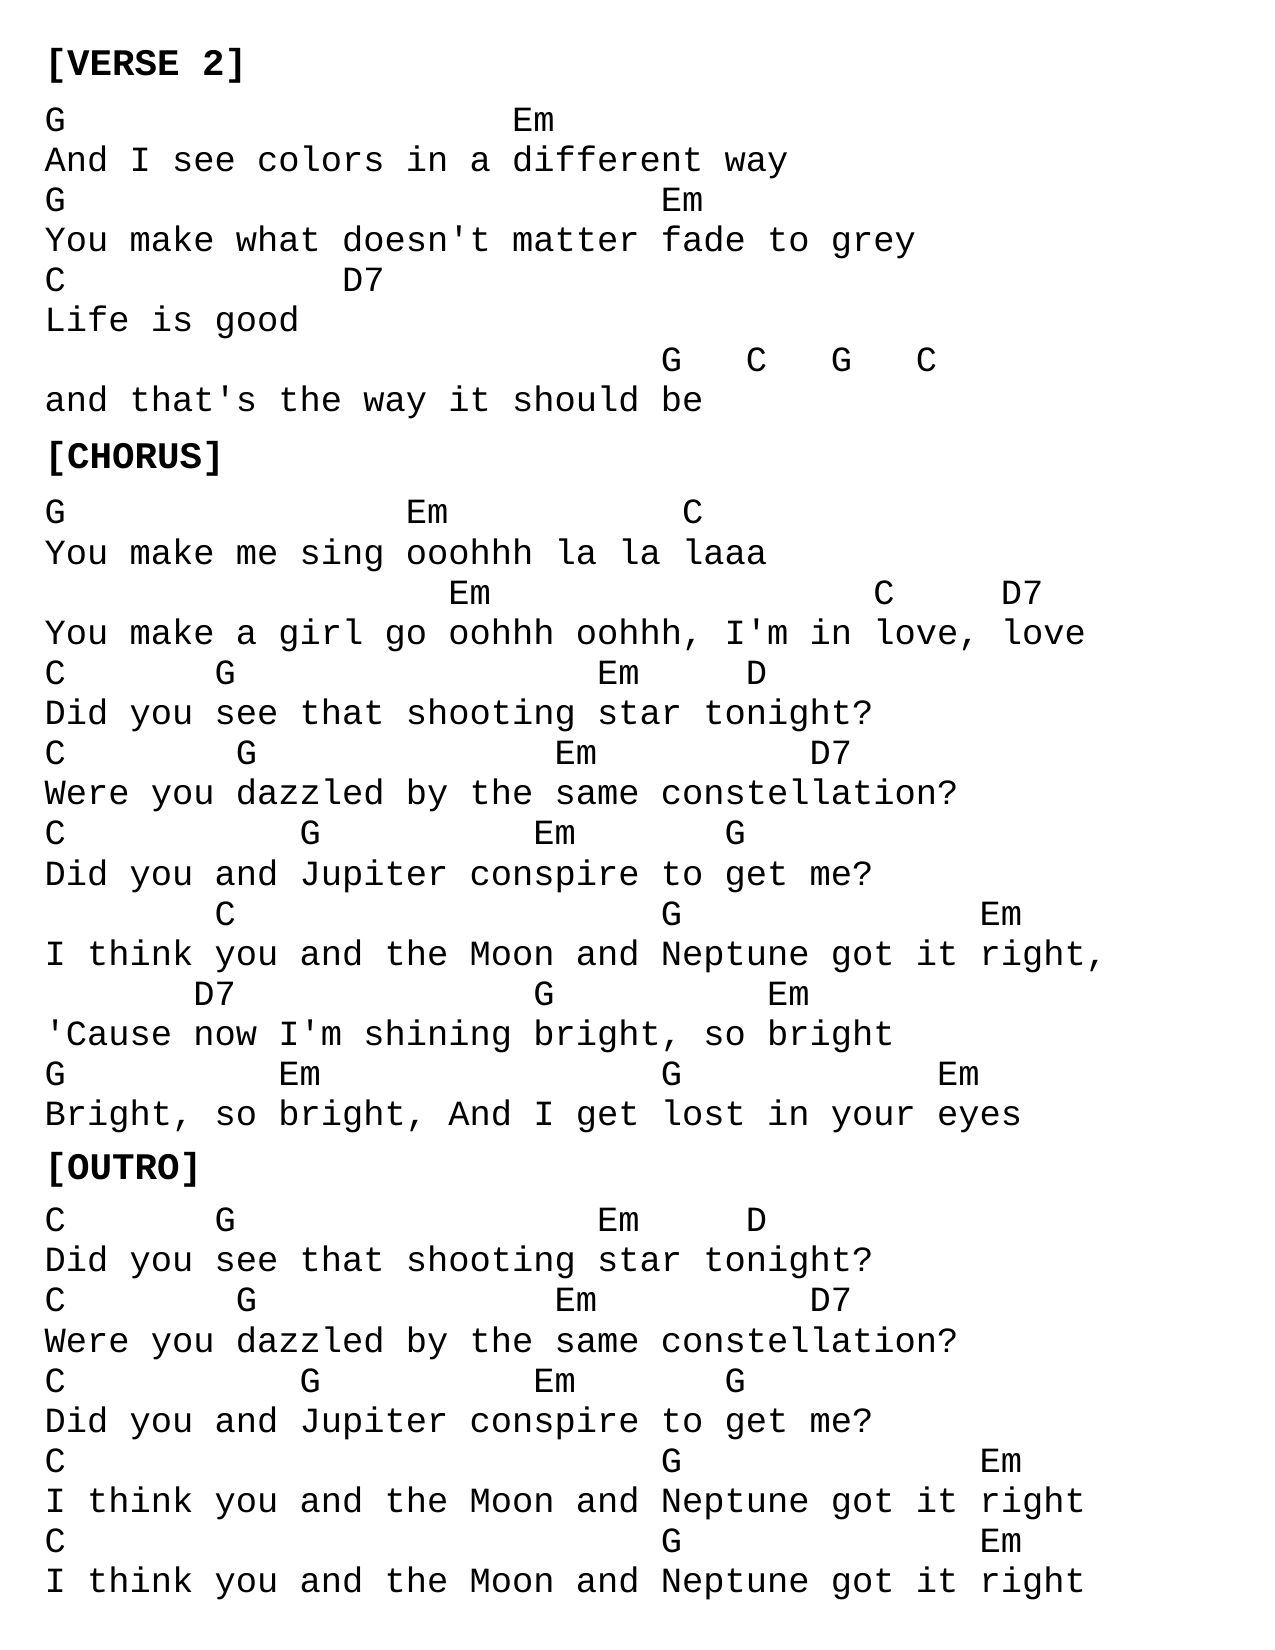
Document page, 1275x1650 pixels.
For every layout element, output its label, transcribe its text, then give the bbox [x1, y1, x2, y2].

text C G Em G [44, 815, 1231, 855]
text You make a girl go oohhh oohhh, I'm in love, love [44, 615, 1231, 655]
text C G Em [44, 896, 1231, 936]
text Did you and Jupiter conspire to get me? [44, 1403, 1231, 1443]
text I think you and the Moon and Neptune got it right, [44, 936, 1231, 976]
text I think you and the Moon and Neptune got it right [44, 1483, 1231, 1523]
text G Em [44, 102, 1231, 142]
text and that's the way it should be [44, 382, 1231, 422]
text C G Em D [44, 1202, 1231, 1242]
text C G Em D7 [44, 735, 1231, 775]
subtitle [VERSE 2] [44, 44, 1231, 87]
text And I see colors in a different way [44, 142, 1231, 182]
text C G Em [44, 1443, 1231, 1483]
text C G Em D7 [44, 1282, 1231, 1322]
text I think you and the Moon and Neptune got it right [44, 1563, 1231, 1603]
subtitle [OUTRO] [44, 1148, 1231, 1190]
text Did you see that shooting star tonight? [44, 695, 1231, 735]
subtitle [CHORUS] [44, 437, 1231, 480]
text You make me sing ooohhh la la laaa [44, 534, 1231, 575]
text C G Em G [44, 1363, 1231, 1403]
text G Em G Em [44, 1056, 1231, 1096]
text G Em C [44, 494, 1231, 534]
text D7 G Em [44, 976, 1231, 1016]
text C G Em [44, 1523, 1231, 1563]
text 'Cause now I'm shining bright, so bright [44, 1016, 1231, 1056]
text Em C D7 [44, 575, 1231, 615]
text Were you dazzled by the same constellation? [44, 1322, 1231, 1363]
text Were you dazzled by the same constellation? [44, 775, 1231, 815]
text Life is good [44, 302, 1231, 342]
text G Em [44, 182, 1231, 222]
text C G Em D [44, 655, 1231, 695]
text C D7 [44, 262, 1231, 302]
text Did you and Jupiter conspire to get me? [44, 855, 1231, 896]
text Bright, so bright, And I get lost in your eyes [44, 1096, 1231, 1136]
text Did you see that shooting star tonight? [44, 1242, 1231, 1282]
text G C G C [44, 342, 1231, 382]
text You make what doesn't matter fade to grey [44, 222, 1231, 262]
